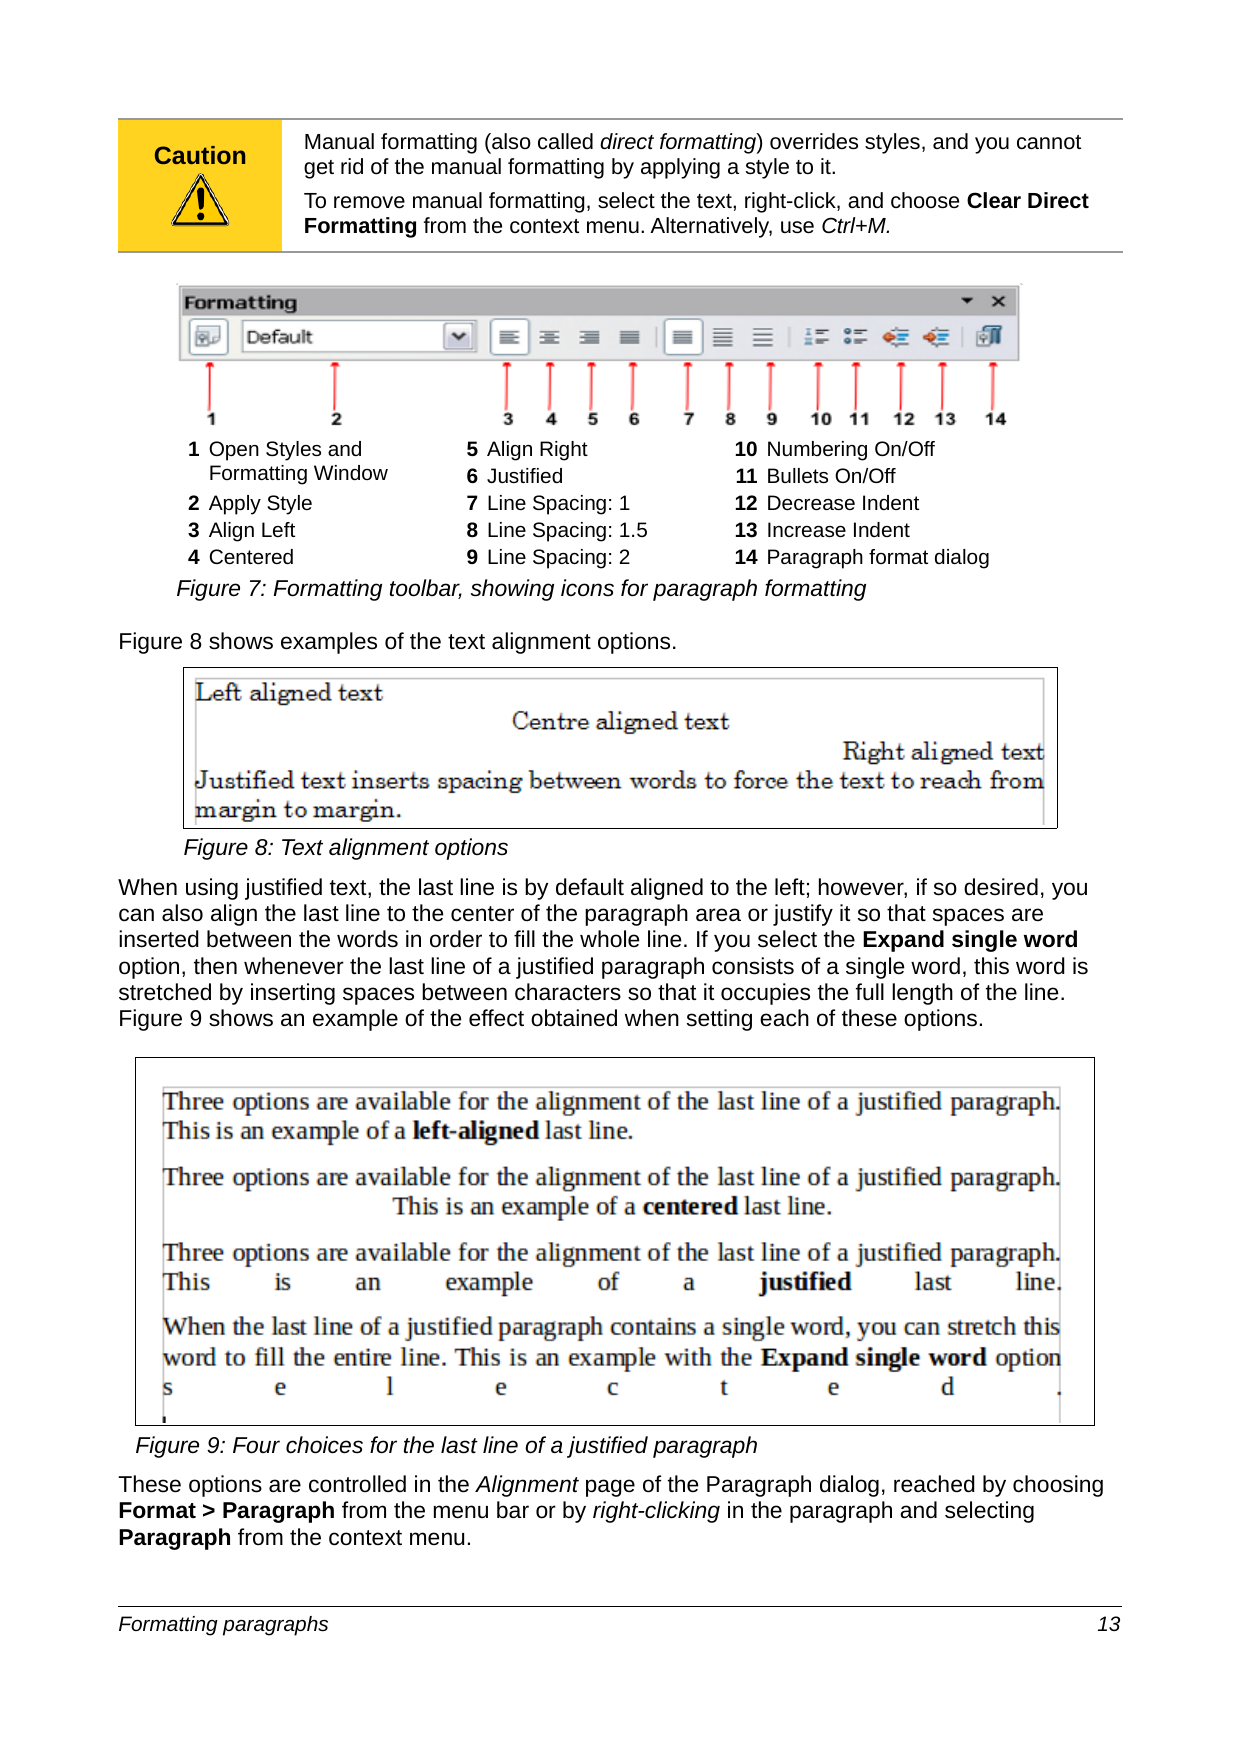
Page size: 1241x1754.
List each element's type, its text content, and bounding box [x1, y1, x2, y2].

table_cell Align Left [203, 515, 441, 542]
table_cell Centered [203, 542, 441, 569]
table_cell 12 [716, 488, 760, 515]
table_cell 9 [441, 542, 481, 569]
table_cell Decrease Indent [760, 488, 1064, 515]
table_cell Line Spacing: 2 [481, 542, 716, 569]
table_cell 8 [441, 515, 481, 542]
table_cell 2 [176, 488, 202, 515]
table_header 10 [716, 434, 760, 461]
table_cell 14 [716, 542, 760, 569]
table_cell Apply Style [203, 488, 441, 515]
table_cell Line Spacing: 1 [481, 488, 716, 515]
table_header Caution [118, 120, 282, 251]
table_cell Justified [481, 461, 716, 488]
table_header Align Right [481, 434, 716, 461]
table_cell 3 [176, 515, 202, 542]
text Figure 8 shows examples of the text alignment options. [118, 628, 1122, 654]
text Figure 8: Text alignment options [183, 834, 1057, 861]
picture [186, 670, 1054, 825]
table_cell Bullets On/Off [760, 461, 1064, 488]
picture [167, 170, 233, 230]
table_header Numbering On/Off [760, 434, 1064, 461]
table_cell Line Spacing: 1.5 [481, 515, 716, 542]
table_cell 4 [176, 542, 202, 569]
text When using justified text, the last line is by default aligned to the left; however, if so desired, you can also align the last line to the center of the paragraph area or justify it so that spaces are inserted between the words in order to fill the whole line. If you select the Expand single word option, then whenever the last line of a justified paragraph consists of a single word, this word is stretched by inserting spaces between characters so that it occupies the full length of the line. Figure 9 shows an example of the effect obtained when setting each of these options. [118, 873, 1122, 1032]
table_cell [176, 461, 202, 488]
table_cell 11 [716, 461, 760, 488]
text These options are controlled in the Alignment page of the Paragraph dialog, reached by choosing Format > Paragraph from the menu bar or by right-clicking in the paragraph and selecting Paragraph from the context menu. [118, 1471, 1122, 1550]
table_header Manual formatting (also called direct formatting) overrides styles, and you cannot get rid of the manual formatting by applying a style to it. To remove manual formatting, select the text, right-click, and choose Clear Direct Formatting from the context menu. Alternatively, use Ctrl+M. [282, 120, 1123, 251]
table_cell 13 [716, 515, 760, 542]
picture [138, 1059, 1092, 1423]
table_cell 7 [441, 488, 481, 515]
table_cell Paragraph format dialog [760, 542, 1064, 569]
table_header 1 [176, 434, 202, 461]
table_cell 6 [441, 461, 481, 488]
table_header Open Styles and Formatting Window [203, 434, 441, 488]
table_header 5 [441, 434, 481, 461]
text Figure 9: Four choices for the last line of a justified paragraph [135, 1432, 1105, 1458]
picture [176, 283, 1023, 428]
table_cell Increase Indent [760, 515, 1064, 542]
text Figure 7: Formatting toolbar, showing icons for paragraph formatting [176, 575, 1064, 601]
